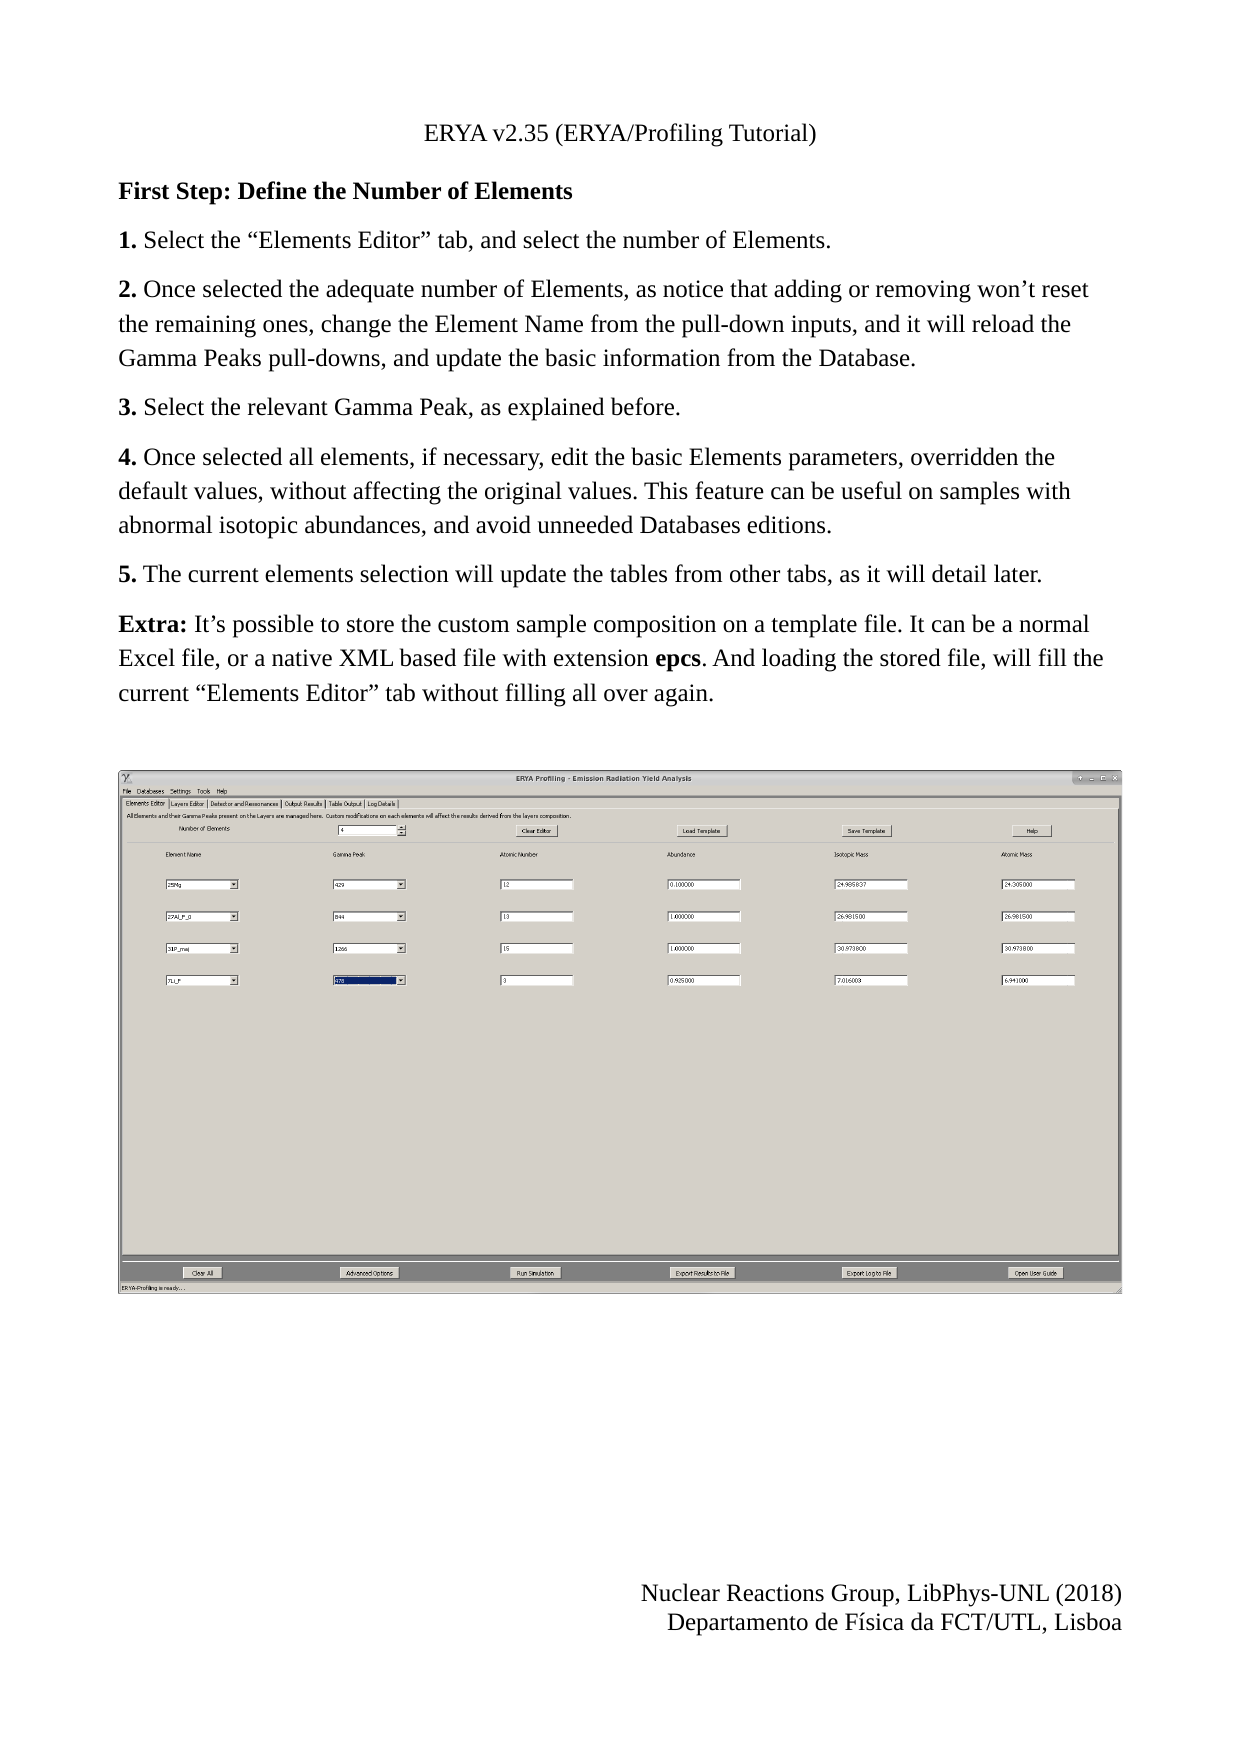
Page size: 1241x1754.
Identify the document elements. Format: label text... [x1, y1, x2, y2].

text First Step: Define the Number of Elements [118, 176, 1122, 205]
text 1. Select the “Elements Editor” tab, and select the number of Elements. [118, 225, 1122, 254]
text Extra: It’s possible to store the custom sample composition on a template file. It can be a normal Excel file, or a native XML based file with extension epcs. And loading the stored file, will fill the current “Elements Editor” tab without filling all over again. [118, 609, 1122, 706]
picture [118, 770, 1123, 1294]
text 2. Once selected the adequate number of Elements, as notice that adding or removing won’t reset the remaining ones, change the Element Name from the pull-down inputs, and it will reload the Gamma Peaks pull-downs, and update the basic information from the Database. [118, 274, 1122, 372]
text 4. Once selected all elements, if necessary, edit the basic Elements parameters, overridden the default values, without affecting the original values. This feature can be useful on samples with abnormal isotopic abundances, and avoid unneeded Databases editions. [118, 442, 1122, 539]
text 3. Select the relevant Gamma Peak, as explained before. [118, 392, 1122, 421]
text 5. The current elements selection will update the tables from other tabs, as it will detail later. [118, 559, 1122, 588]
